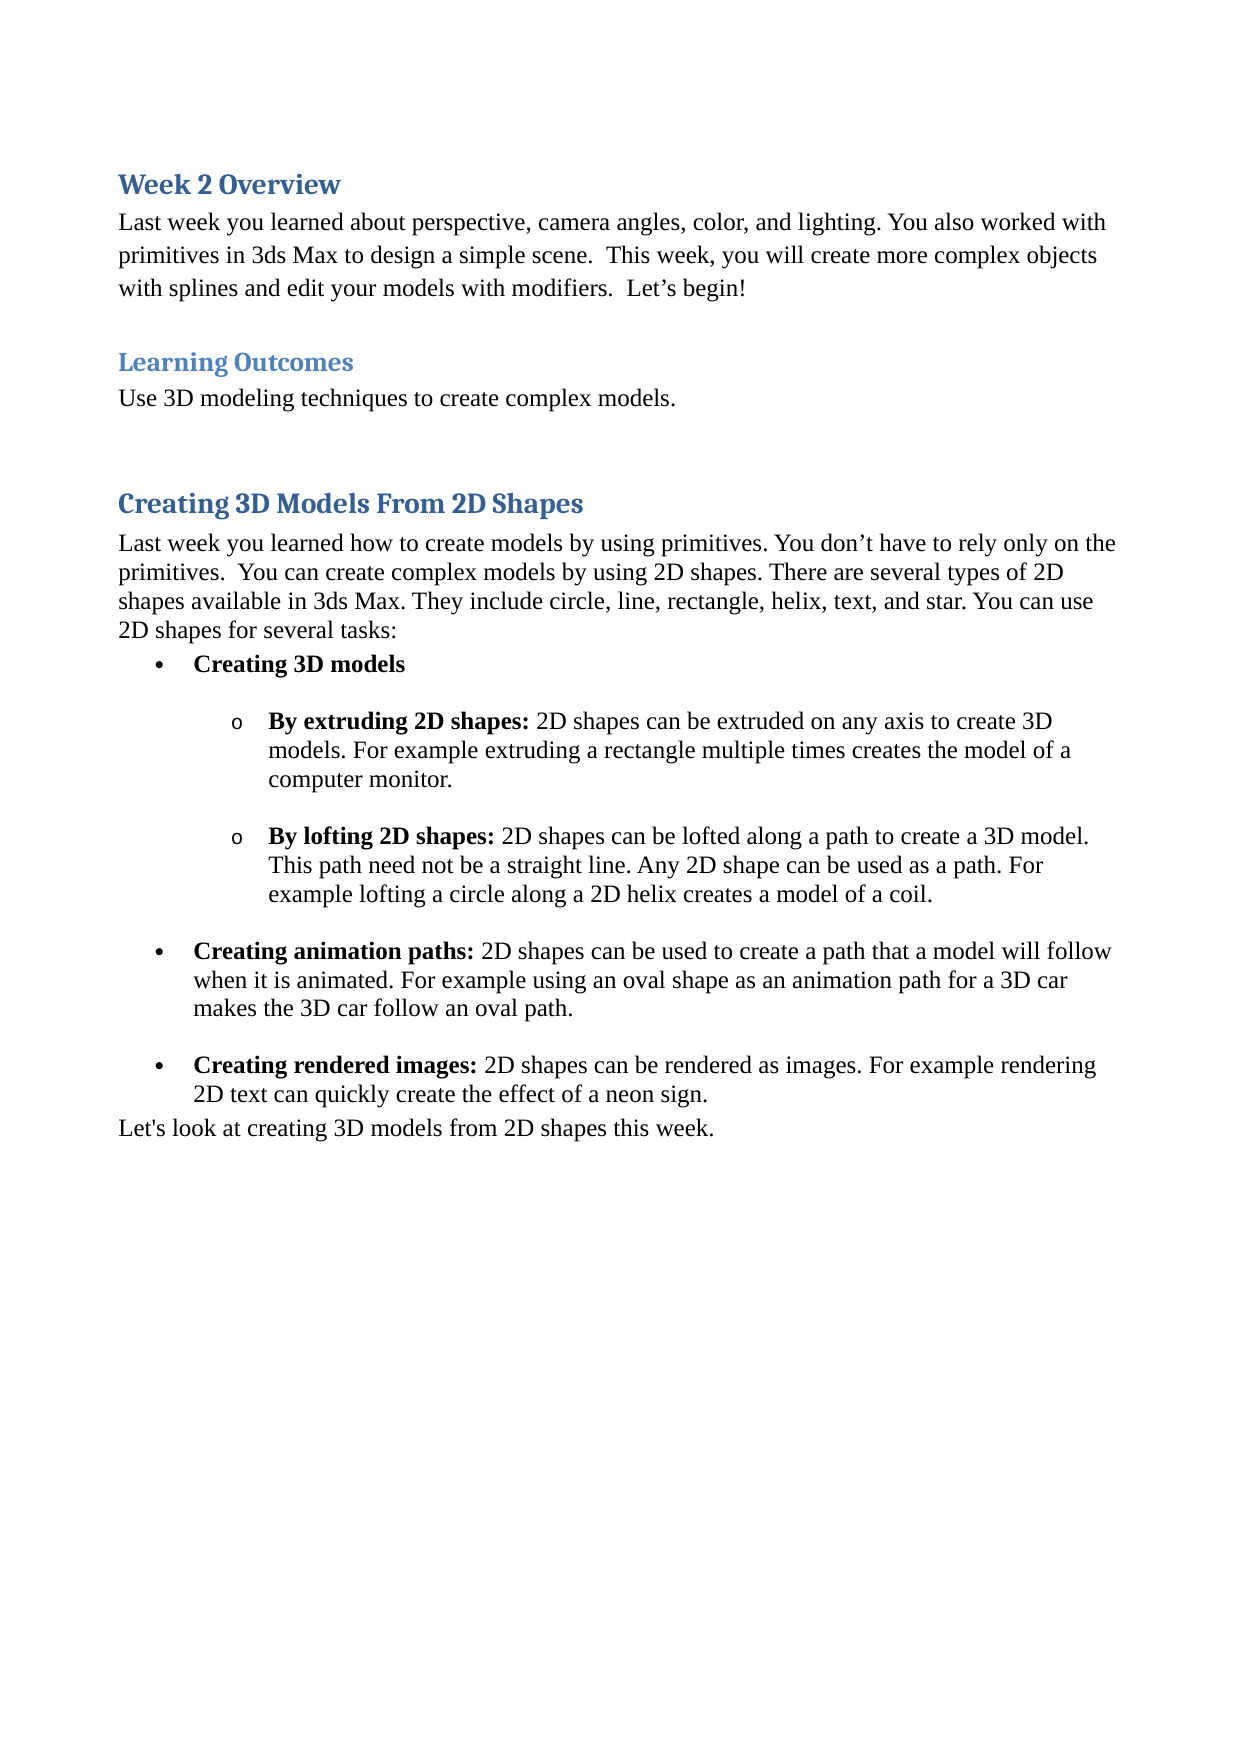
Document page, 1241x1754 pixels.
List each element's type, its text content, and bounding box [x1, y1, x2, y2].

list Creating animation paths: 2D shapes can be used to create a path that a model will follow when it is animated. For example using an oval shape as an animation path for a 3D car makes the 3D car follow an oval path. [156, 936, 1122, 1022]
subtitle Learning Outcomes [118, 347, 1122, 378]
text Last week you learned about perspective, camera angles, color, and lighting. You also worked with primitives in 3ds Max to design a simple scene. This week, you will create more complex objects with splines and edit your models with modifiers. Let’s begin! [118, 207, 1122, 301]
list Creating rendered images: 2D shapes can be rendered as images. For example rendering 2D text can quickly create the effect of a neon sign. [156, 1050, 1122, 1108]
text Use 3D modeling techniques to create complex models. [118, 383, 1122, 412]
text Last week you learned how to create models by using primitives. You don’t have to rely only on the primitives. You can create complex models by using 2D shapes. There are several types of 2D shapes available in 3ds Max. They include circle, line, rectangle, helix, text, and star. You can use 2D shapes for several tasks: [118, 528, 1122, 643]
subtitle Week 2 Overview [118, 168, 1122, 202]
list By lofting 2D shapes: 2D shapes can be lofted along a path to create a 3D model. This path need not be a straight line. Any 2D shape can be used as a path. For example lofting a circle along a 2D helix creates a model of a coil. [231, 821, 1122, 908]
subtitle Creating 3D Models From 2D Shapes [118, 487, 1122, 521]
list Creating 3D models [156, 649, 1122, 678]
list By extruding 2D shapes: 2D shapes can be extruded on any axis to create 3D models. For example extruding a rectangle multiple times creates the model of a computer monitor. [231, 706, 1122, 793]
text Let's look at creating 3D models from 2D shapes this week. [118, 1113, 1122, 1142]
